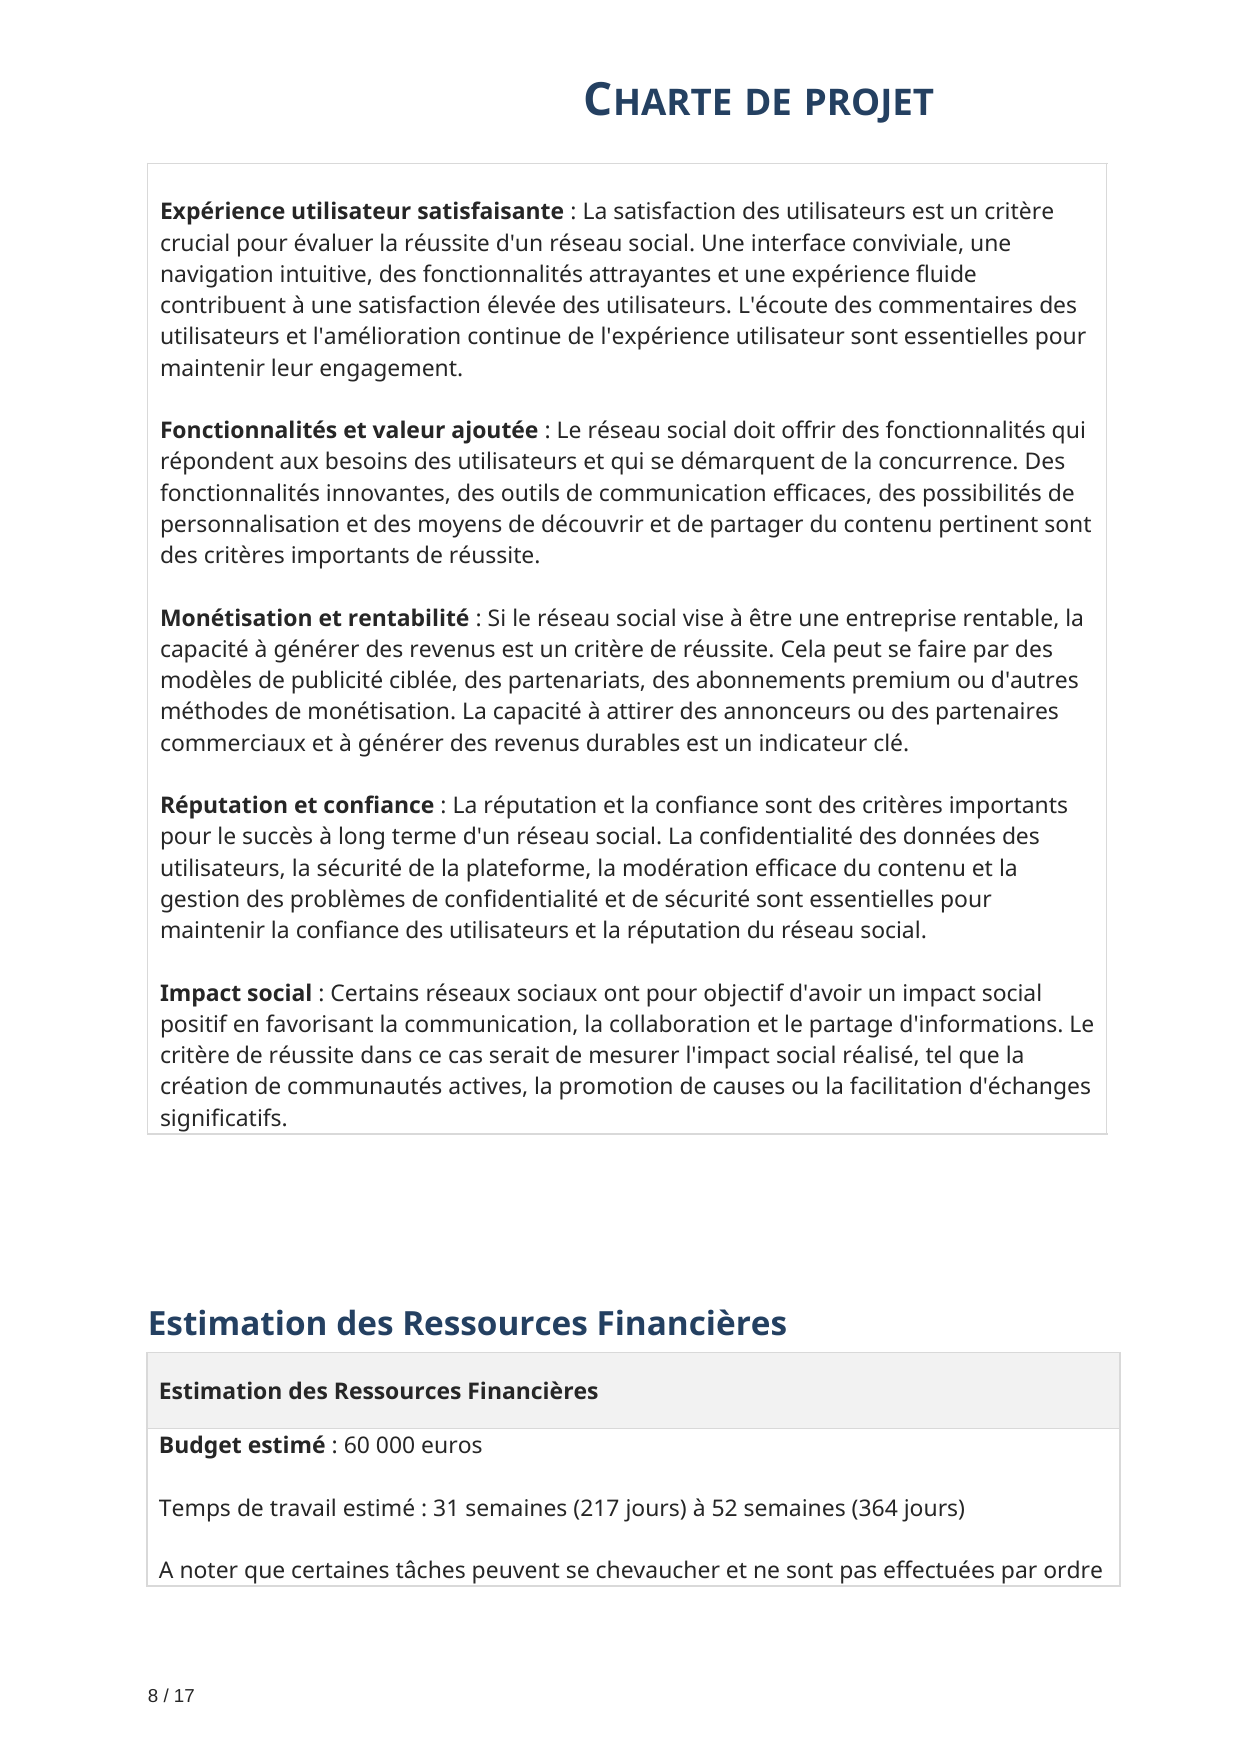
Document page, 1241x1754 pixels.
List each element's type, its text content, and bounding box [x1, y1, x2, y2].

table_cell Expérience utilisateur satisfaisante : La satisfaction des utilisateurs est un critère crucial pour évaluer la réussite d'un réseau social. Une interface conviviale, une navigation intuitive, des fonctionnalités attrayantes et une expérience fluide contribuent à une satisfaction élevée des utilisateurs. L'écoute des commentaires des utilisateurs et l'amélioration continue de l'expérience utilisateur sont essentielles pour maintenir leur engagement. Fonctionnalités et valeur ajoutée : Le réseau social doit offrir des fonctionnalités qui répondent aux besoins des utilisateurs et qui se démarquent de la concurrence. Des fonctionnalités innovantes, des outils de communication efficaces, des possibilités de personnalisation et des moyens de découvrir et de partager du contenu pertinent sont des critères importants de réussite. Monétisation et rentabilité : Si le réseau social vise à être une entreprise rentable, la capacité à générer des revenus est un critère de réussite. Cela peut se faire par des modèles de publicité ciblée, des partenariats, des abonnements premium ou d'autres méthodes de monétisation. La capacité à attirer des annonceurs ou des partenaires commerciaux et à générer des revenus durables est un indicateur clé. Réputation et confiance : La réputation et la confiance sont des critères importants pour le succès à long terme d'un réseau social. La confidentialité des données des utilisateurs, la sécurité de la plateforme, la modération efficace du contenu et la gestion des problèmes de confidentialité et de sécurité sont essentielles pour maintenir la confiance des utilisateurs et la réputation du réseau social. Impact social : Certains réseaux sociaux ont pour objectif d'avoir un impact social positif en favorisant la communication, la collaboration et le partage d'informations. Le critère de réussite dans ce cas serait de mesurer l'impact social réalisé, tel que la création de communautés actives, la promotion de causes ou la facilitation d'échanges significatifs. [148, 164, 1106, 1133]
table_header Estimation des Ressources Financières [148, 1353, 1119, 1428]
subtitle Estimation des Ressources Financières [148, 1300, 1108, 1346]
table_cell Budget estimé : 60 000 euros Temps de travail estimé : 31 semaines (217 jours) à 52 semaines (364 jours) A noter que certaines tâches peuvent se chevaucher et ne sont pas effectuées par ordre [148, 1429, 1119, 1585]
